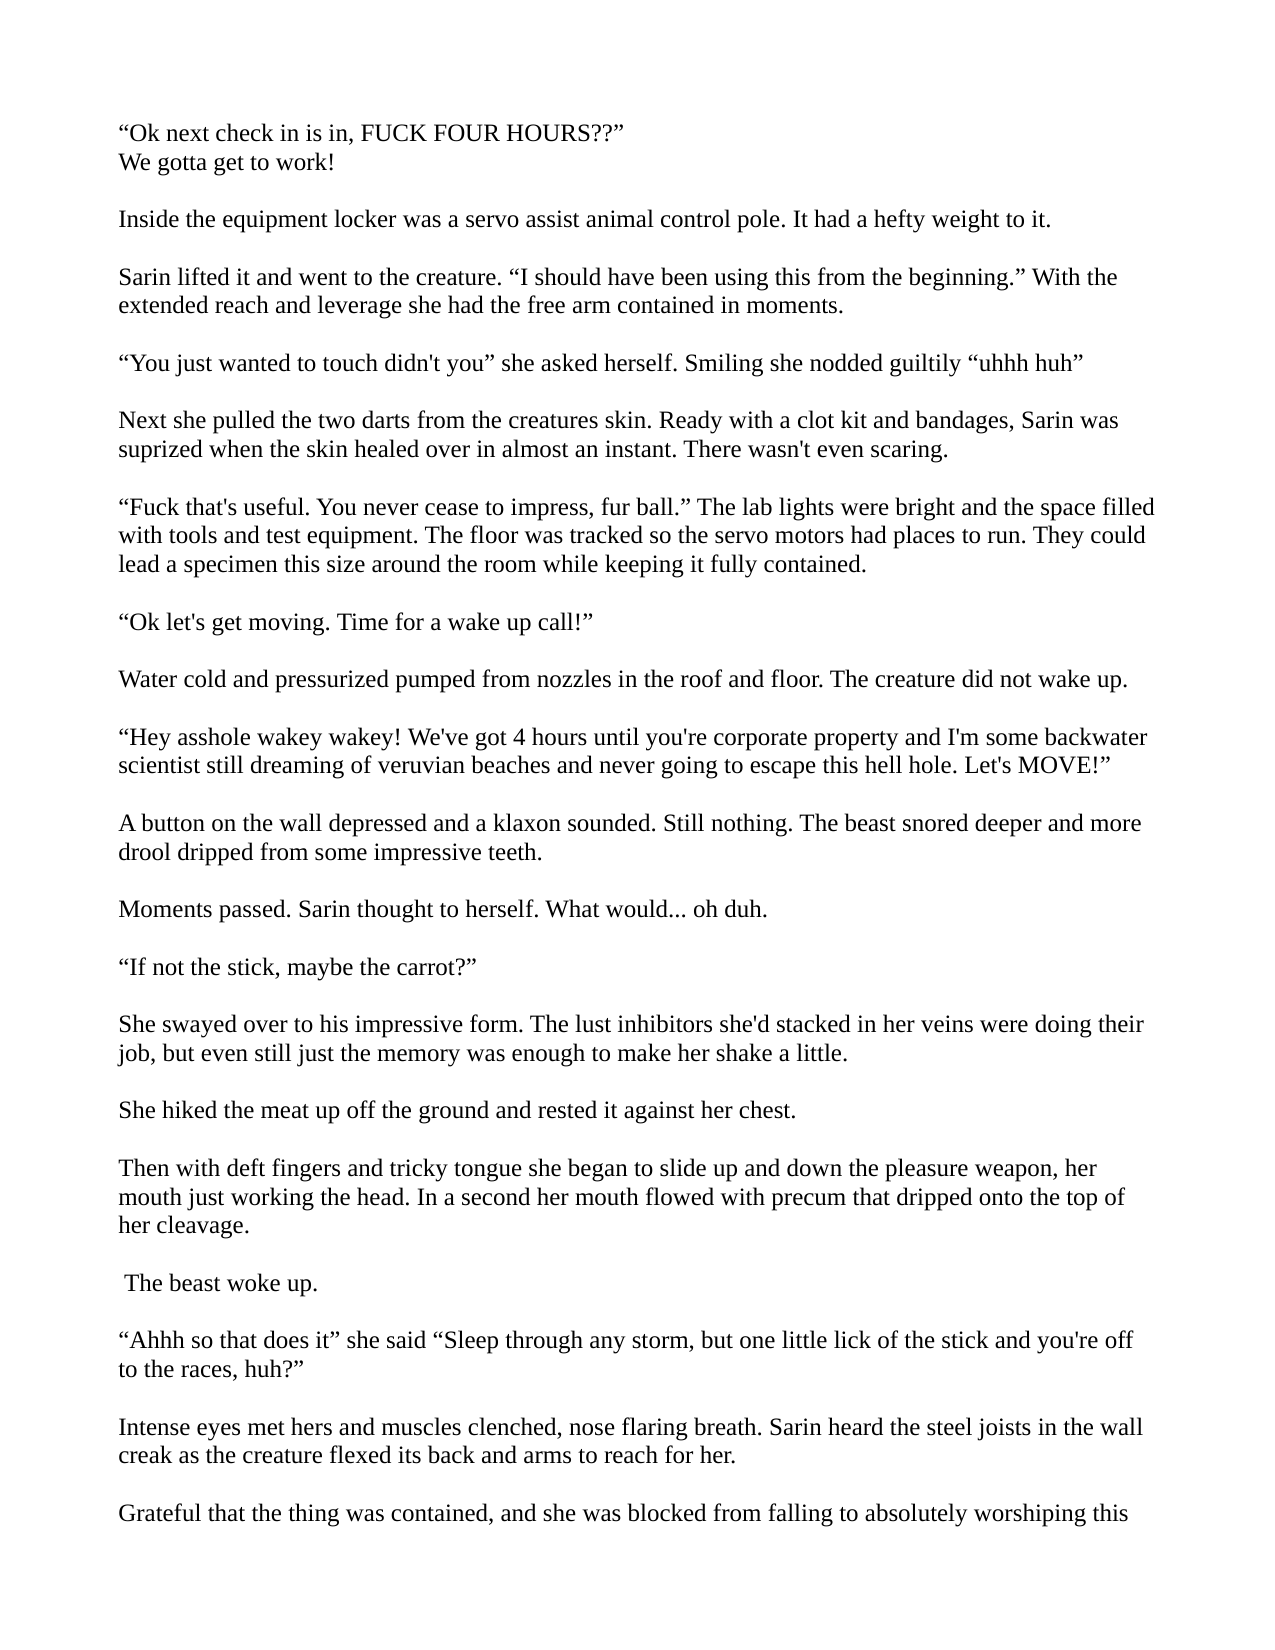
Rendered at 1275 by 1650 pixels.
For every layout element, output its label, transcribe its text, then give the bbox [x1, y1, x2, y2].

text Grateful that the thing was contained, and she was blocked from falling to absolutely worshiping this [118, 1498, 1157, 1527]
text We gotta get to work! [118, 147, 1157, 176]
text A button on the wall depressed and a klaxon sounded. Still nothing. The beast snored deeper and more drool dripped from some impressive teeth. [118, 808, 1157, 866]
text “If not the stick, maybe the carrot?” [118, 952, 1157, 981]
text Then with deft fingers and tricky tongue she began to slide up and down the pleasure weapon, her mouth just working the head. In a second her mouth flowed with precum that dripped onto the top of her cleavage. [118, 1153, 1157, 1239]
text The beast woke up. [118, 1268, 1157, 1297]
text Water cold and pressurized pumped from nozzles in the roof and floor. The creature did not wake up. [118, 664, 1157, 693]
text “You just wanted to touch didn't you” she asked herself. Smiling she nodded guiltily “uhhh huh” [118, 348, 1157, 377]
text “Fuck that's useful. You never cease to impress, fur ball.” The lab lights were bright and the space filled with tools and test equipment. The floor was tracked so the servo motors had places to run. They could lead a specimen this size around the room while keeping it fully contained. [118, 492, 1157, 578]
text Intense eyes met hers and muscles clenched, nose flaring breath. Sarin heard the steel joists in the wall creak as the creature flexed its back and arms to reach for her. [118, 1412, 1157, 1469]
text Next she pulled the two darts from the creatures skin. Ready with a clot kit and bandages, Sarin was suprized when the skin healed over in almost an instant. There wasn't even scaring. [118, 406, 1157, 463]
text Sarin lifted it and went to the creature. “I should have been using this from the beginning.” With the extended reach and leverage she had the free arm contained in moments. [118, 262, 1157, 319]
text She swayed over to his impressive form. The lust inhibitors she'd stacked in her veins were doing their job, but even still just the memory was enough to make her shake a little. She hiked the meat up off the ground and rested it against her chest. [118, 1009, 1157, 1124]
text “Ok next check in is in, FUCK FOUR HOURS??” [118, 118, 1157, 147]
text Moments passed. Sarin thought to herself. What would... oh duh. [118, 894, 1157, 923]
text “Hey asshole wakey wakey! We've got 4 hours until you're corporate property and I'm some backwater scientist still dreaming of veruvian beaches and never going to escape this hell hole. Let's MOVE!” [118, 722, 1157, 779]
text “Ok let's get moving. Time for a wake up call!” [118, 607, 1157, 636]
text “Ahhh so that does it” she said “Sleep through any storm, but one little lick of the stick and you're off to the races, huh?” [118, 1326, 1157, 1383]
text Inside the equipment locker was a servo assist animal control pole. It had a hefty weight to it. [118, 204, 1157, 233]
